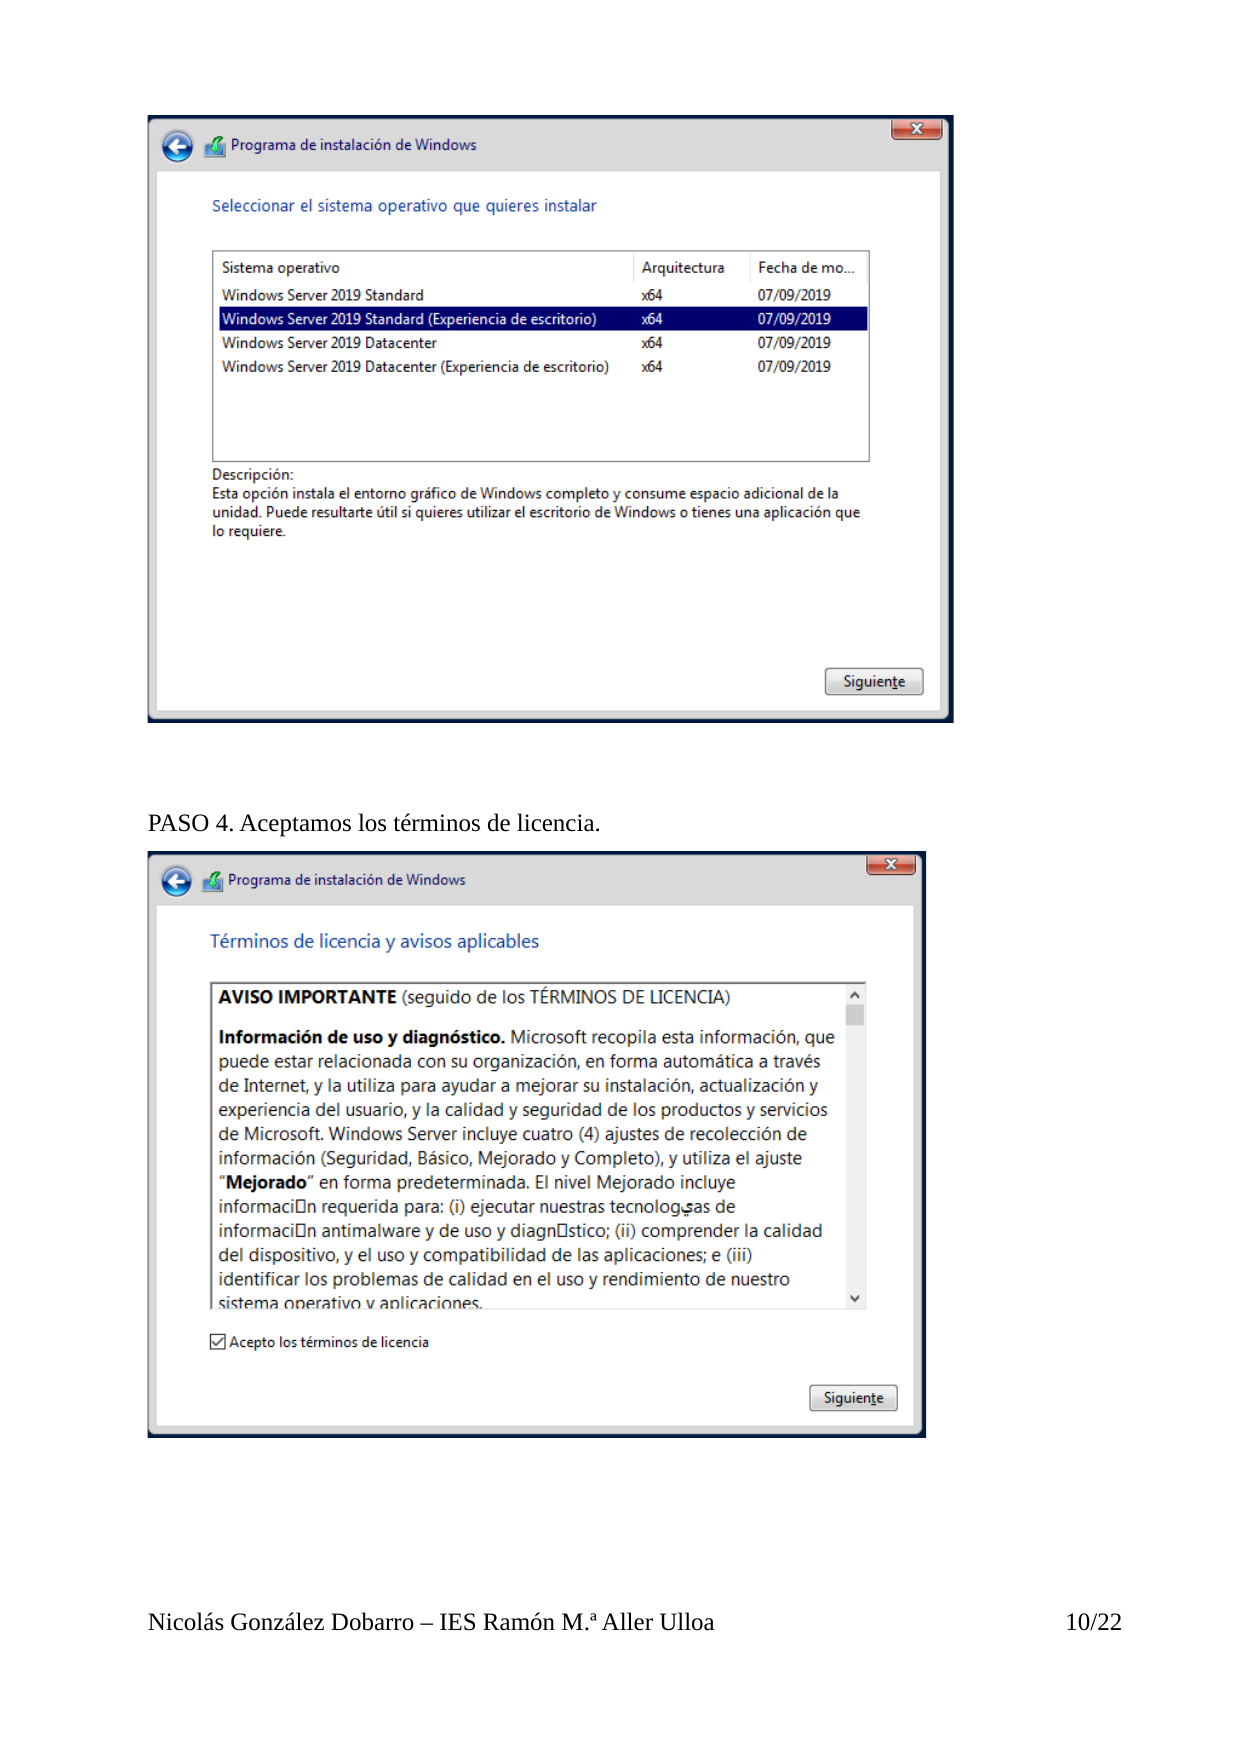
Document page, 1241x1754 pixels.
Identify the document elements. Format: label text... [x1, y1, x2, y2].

picture [147, 851, 927, 1438]
picture [147, 115, 954, 723]
text PASO 4. Aceptamos los términos de licencia. [148, 808, 1122, 837]
